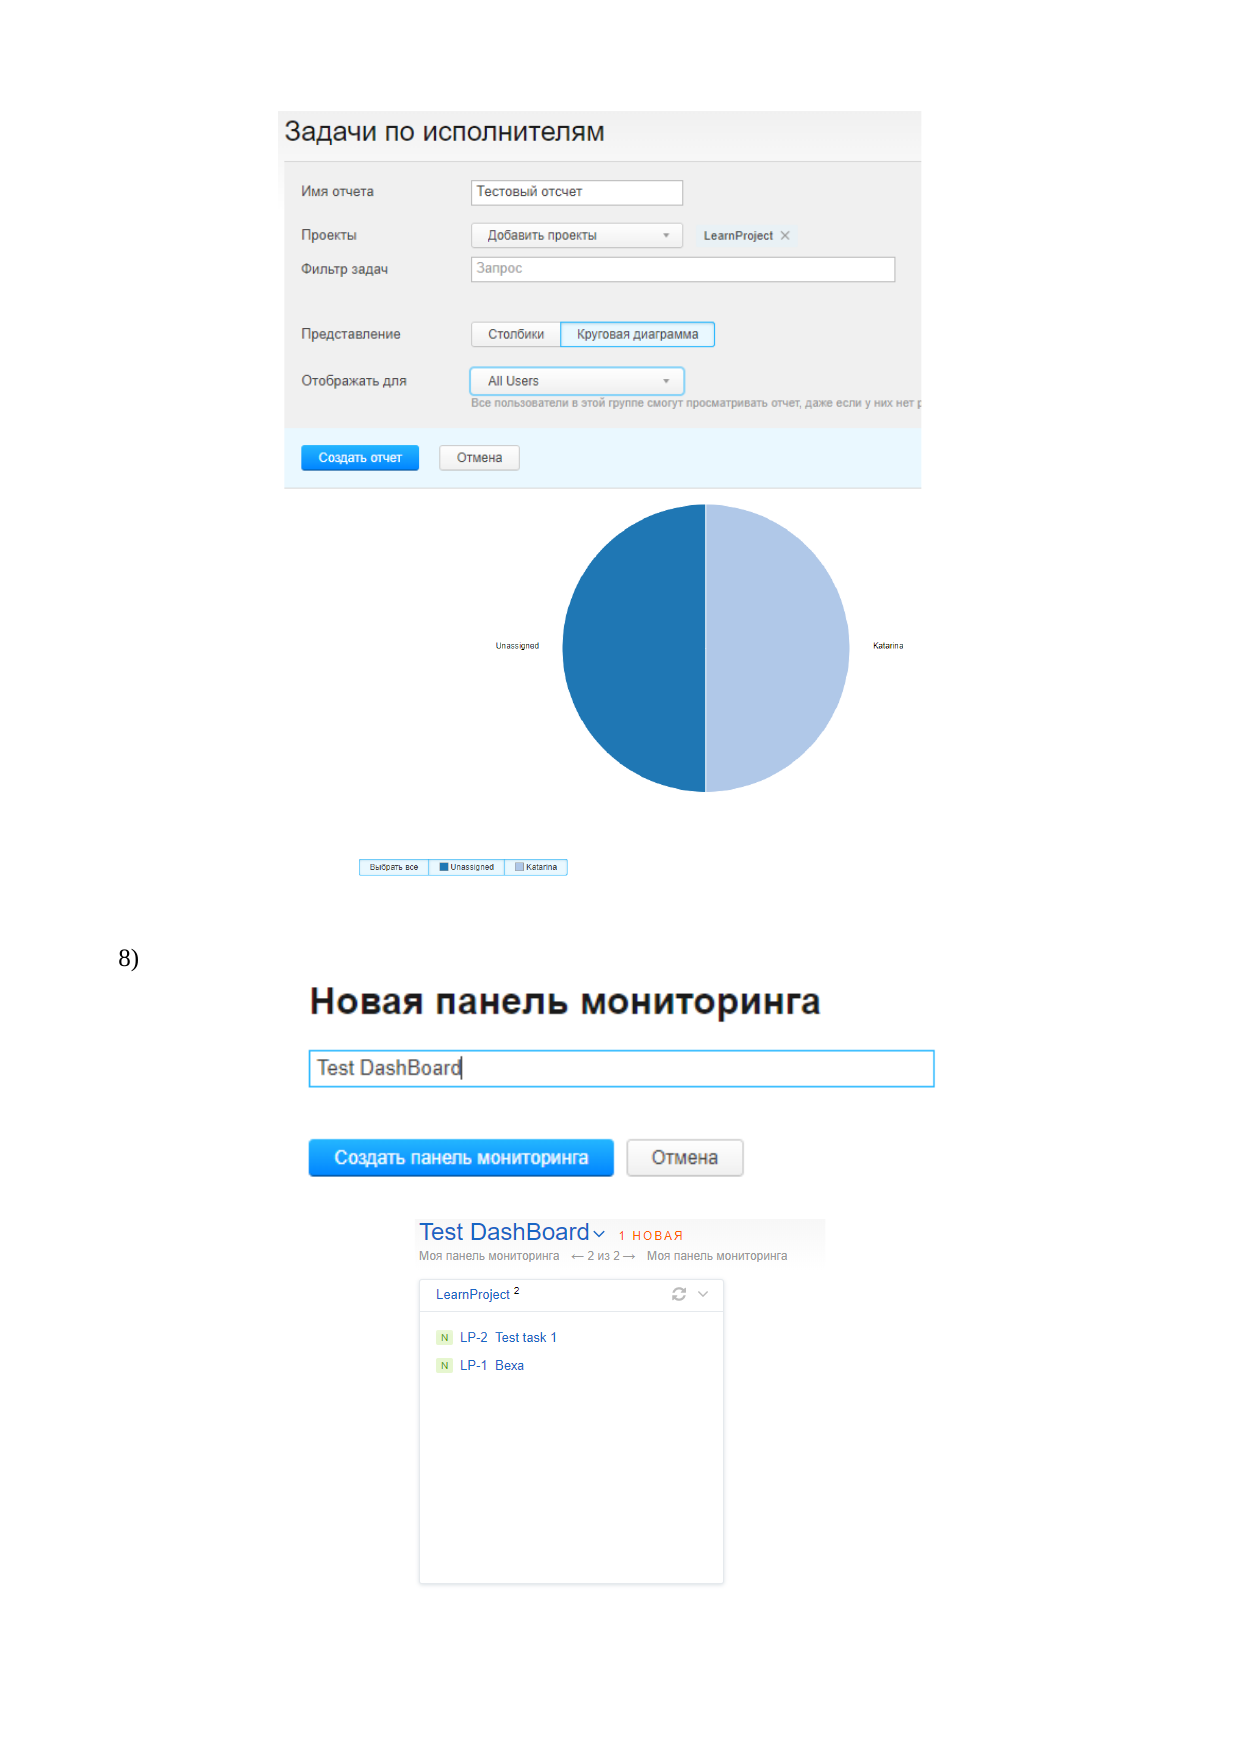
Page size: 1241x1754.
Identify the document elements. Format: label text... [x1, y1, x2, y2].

picture [414, 1219, 826, 1594]
picture [278, 111, 922, 886]
text 8) [118, 943, 1122, 972]
picture [259, 972, 982, 1191]
